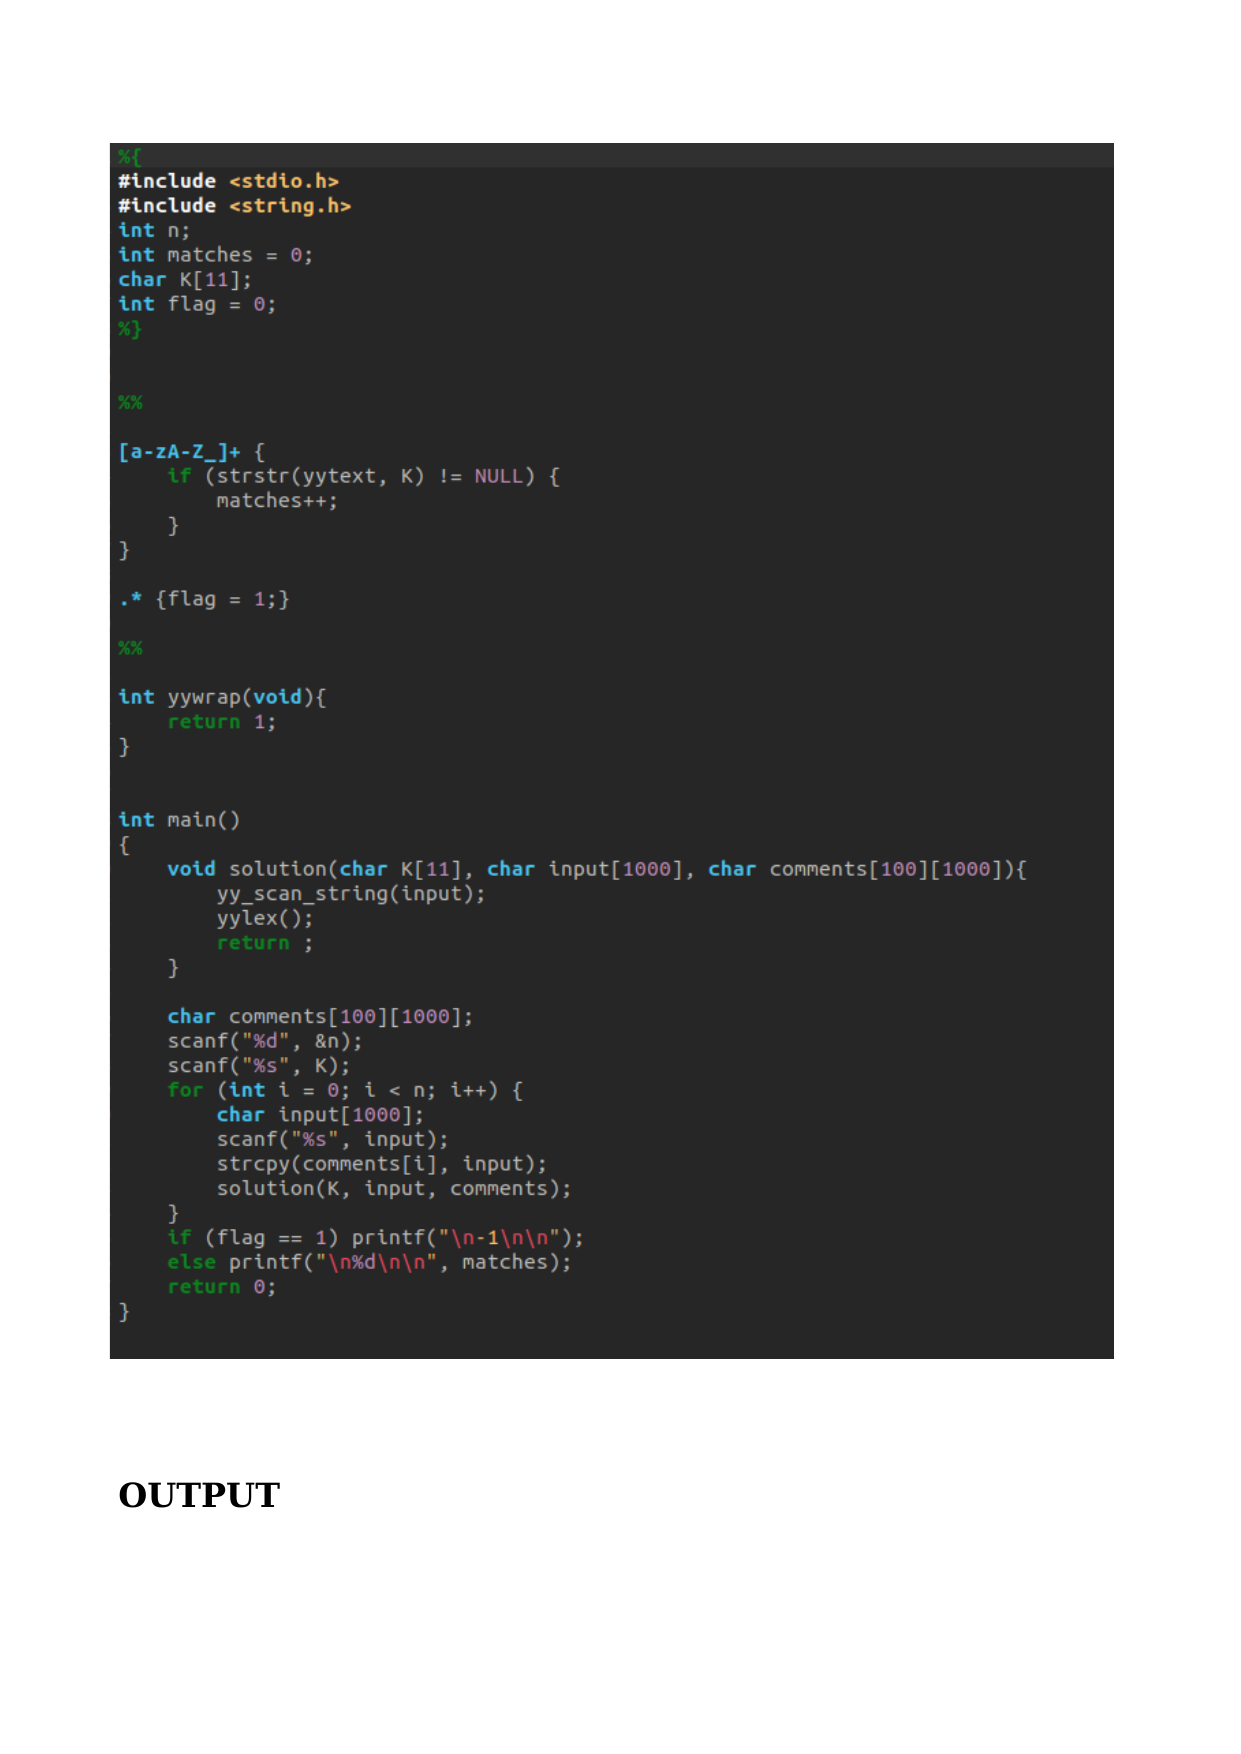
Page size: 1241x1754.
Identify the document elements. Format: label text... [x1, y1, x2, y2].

picture [109, 143, 1114, 1359]
text OUTPUT [118, 1476, 1122, 1515]
